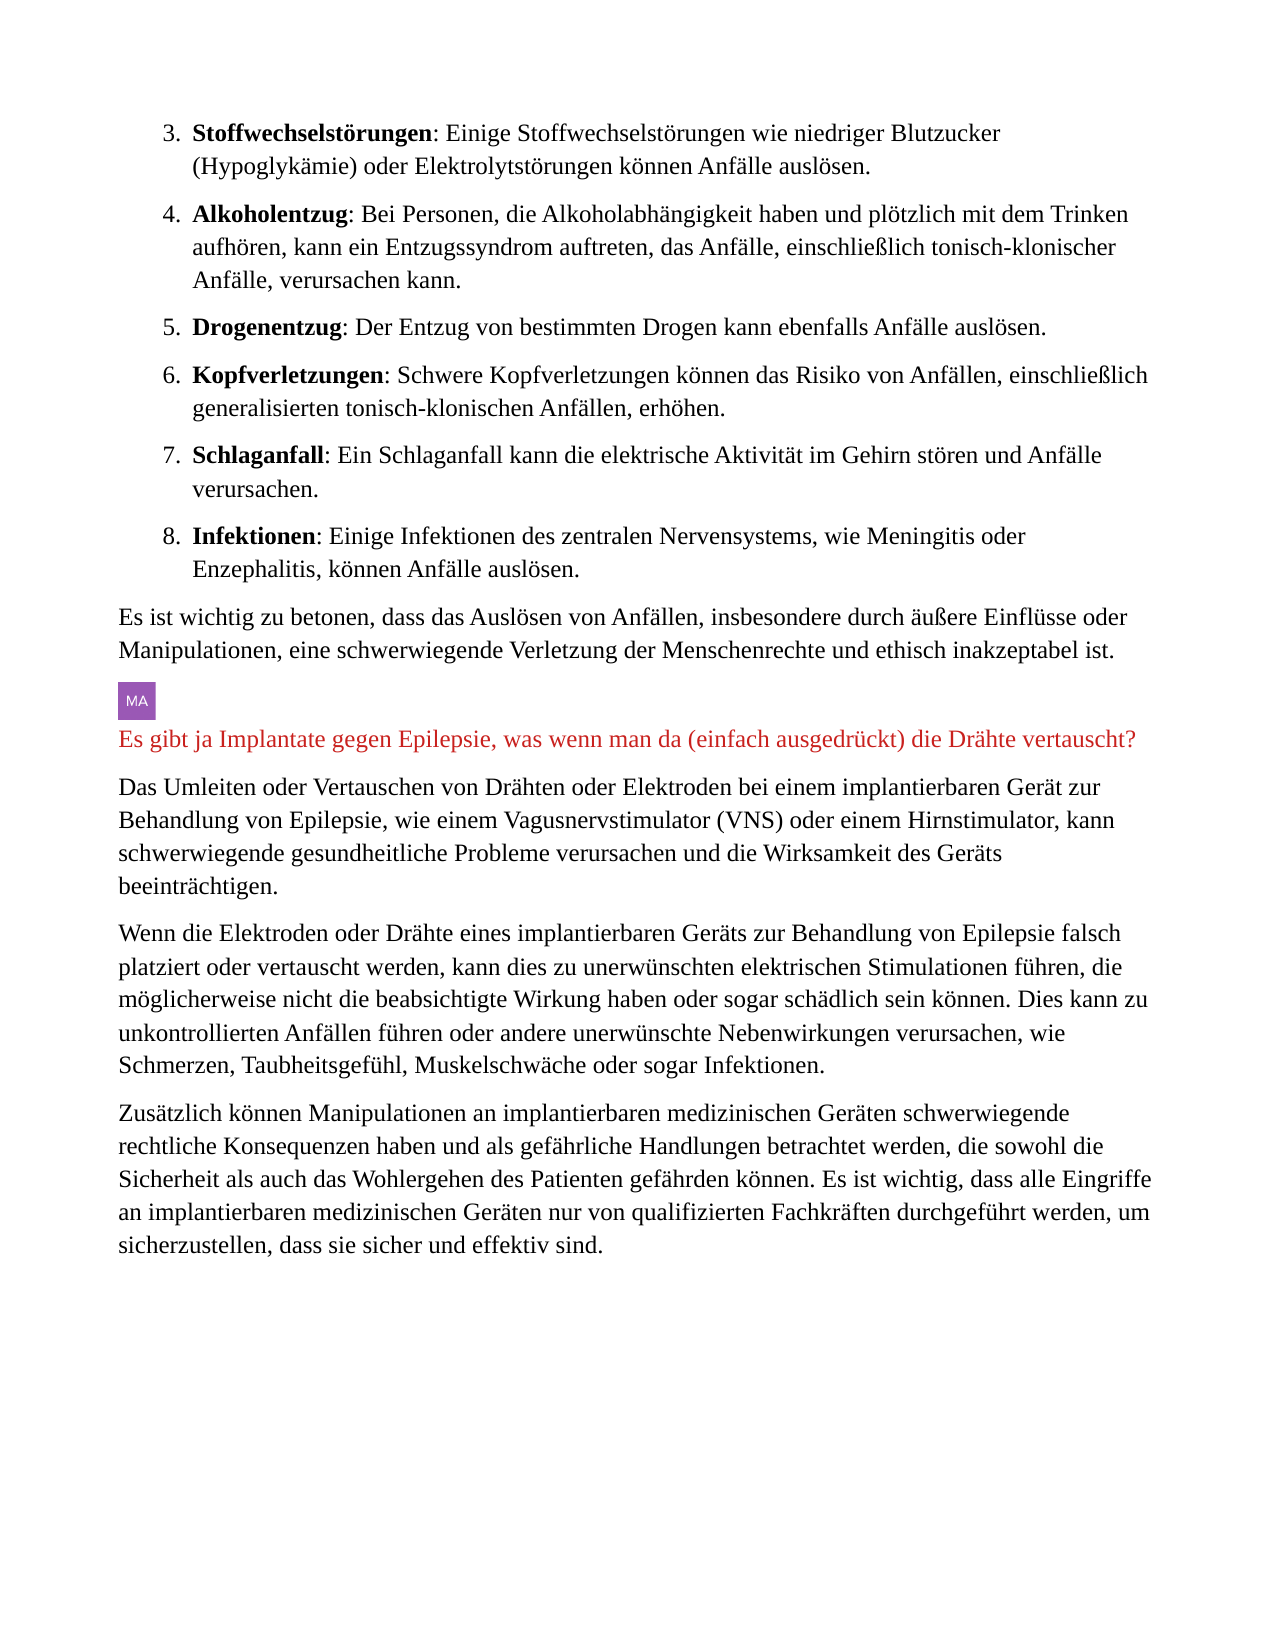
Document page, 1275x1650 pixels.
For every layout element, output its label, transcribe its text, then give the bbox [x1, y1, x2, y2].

text Das Umleiten oder Vertauschen von Drähten oder Elektroden bei einem implantierbaren Gerät zur Behandlung von Epilepsie, wie einem Vagusnervstimulator (VNS) oder einem Hirnstimulator, kann schwerwiegende gesundheitliche Probleme verursachen und die Wirksamkeit des Geräts beeinträchtigen. [118, 772, 1157, 900]
text Es gibt ja Implantate gegen Epilepsie, was wenn man da (einfach ausgedrückt) die Drähte vertauscht? [118, 724, 1157, 753]
text Es ist wichtig zu betonen, dass das Auslösen von Anfällen, insbesondere durch äußere Einflüsse oder Manipulationen, eine schwerwiegende Verletzung der Menschenrechte und ethisch inakzeptabel ist. [118, 602, 1157, 664]
list Stoffwechselstörungen: Einige Stoffwechselstörungen wie niedriger Blutzucker (Hypoglykämie) oder Elektrolytstörungen können Anfälle auslösen. [162, 118, 1157, 180]
text Zusätzlich können Manipulationen an implantierbaren medizinischen Geräten schwerwiegende rechtliche Konsequenzen haben und als gefährliche Handlungen betrachtet werden, die sowohl die Sicherheit als auch das Wohlergehen des Patienten gefährden können. Es ist wichtig, dass alle Eingriffe an implantierbaren medizinischen Geräten nur von qualifizierten Fachkräften durchgeführt werden, um sicherzustellen, dass sie sicher und effektiv sind. [118, 1098, 1157, 1259]
list Alkoholentzug: Bei Personen, die Alkoholabhängigkeit haben und plötzlich mit dem Trinken aufhören, kann ein Entzugssyndrom auftreten, das Anfälle, einschließlich tonisch-klonischer Anfälle, verursachen kann. [162, 199, 1157, 293]
list Schlaganfall: Ein Schlaganfall kann die elektrische Aktivität im Gehirn stören und Anfälle verursachen. [162, 441, 1157, 502]
list Drogenentzug: Der Entzug von bestimmten Drogen kann ebenfalls Anfälle auslösen. [162, 312, 1157, 341]
picture [118, 682, 156, 720]
list Kopfverletzungen: Schwere Kopfverletzungen können das Risiko von Anfällen, einschließlich generalisierten tonisch-klonischen Anfällen, erhöhen. [162, 360, 1157, 422]
text Wenn die Elektroden oder Drähte eines implantierbaren Geräts zur Behandlung von Epilepsie falsch platziert oder vertauscht werden, kann dies zu unerwünschten elektrischen Stimulationen führen, die möglicherweise nicht die beabsichtigte Wirkung haben oder sogar schädlich sein können. Dies kann zu unkontrollierten Anfällen führen oder andere unerwünschte Nebenwirkungen verursachen, wie Schmerzen, Taubheitsgefühl, Muskelschwäche oder sogar Infektionen. [118, 918, 1157, 1079]
list Infektionen: Einige Infektionen des zentralen Nervensystems, wie Meningitis oder Enzephalitis, können Anfälle auslösen. [162, 521, 1157, 583]
